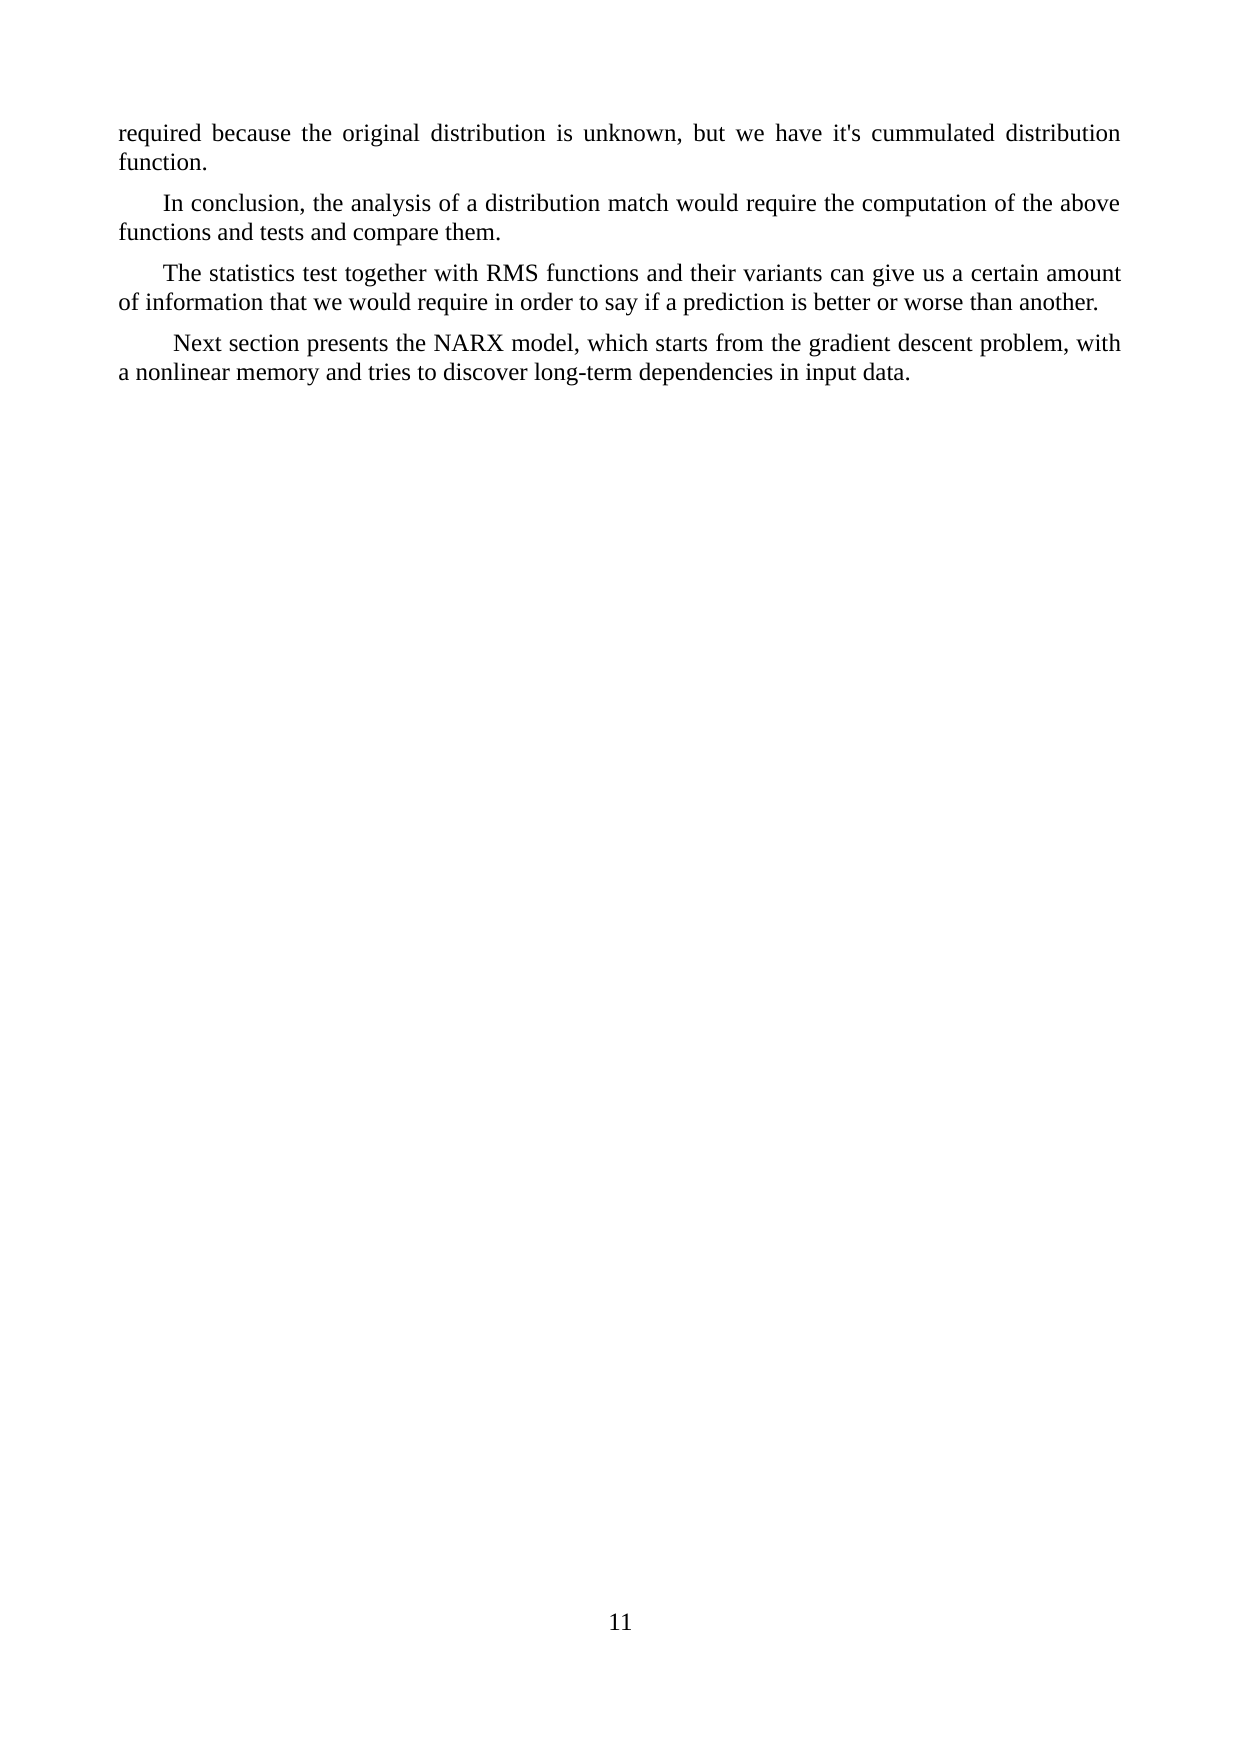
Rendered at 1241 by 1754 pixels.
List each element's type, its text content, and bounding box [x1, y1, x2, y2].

text required because the original distribution is unknown, but we have it's cummulated distribution function. [118, 118, 1122, 176]
text In conclusion, the analysis of a distribution match would require the computation of the above functions and tests and compare them. [118, 188, 1122, 246]
text The statistics test together with RMS functions and their variants can give us a certain amount of information that we would require in order to say if a prediction is better or worse than another. [118, 258, 1122, 316]
text Next section presents the NARX model, which starts from the gradient descent problem, with a nonlinear memory and tries to discover long-term dependencies in input data. [118, 328, 1122, 386]
